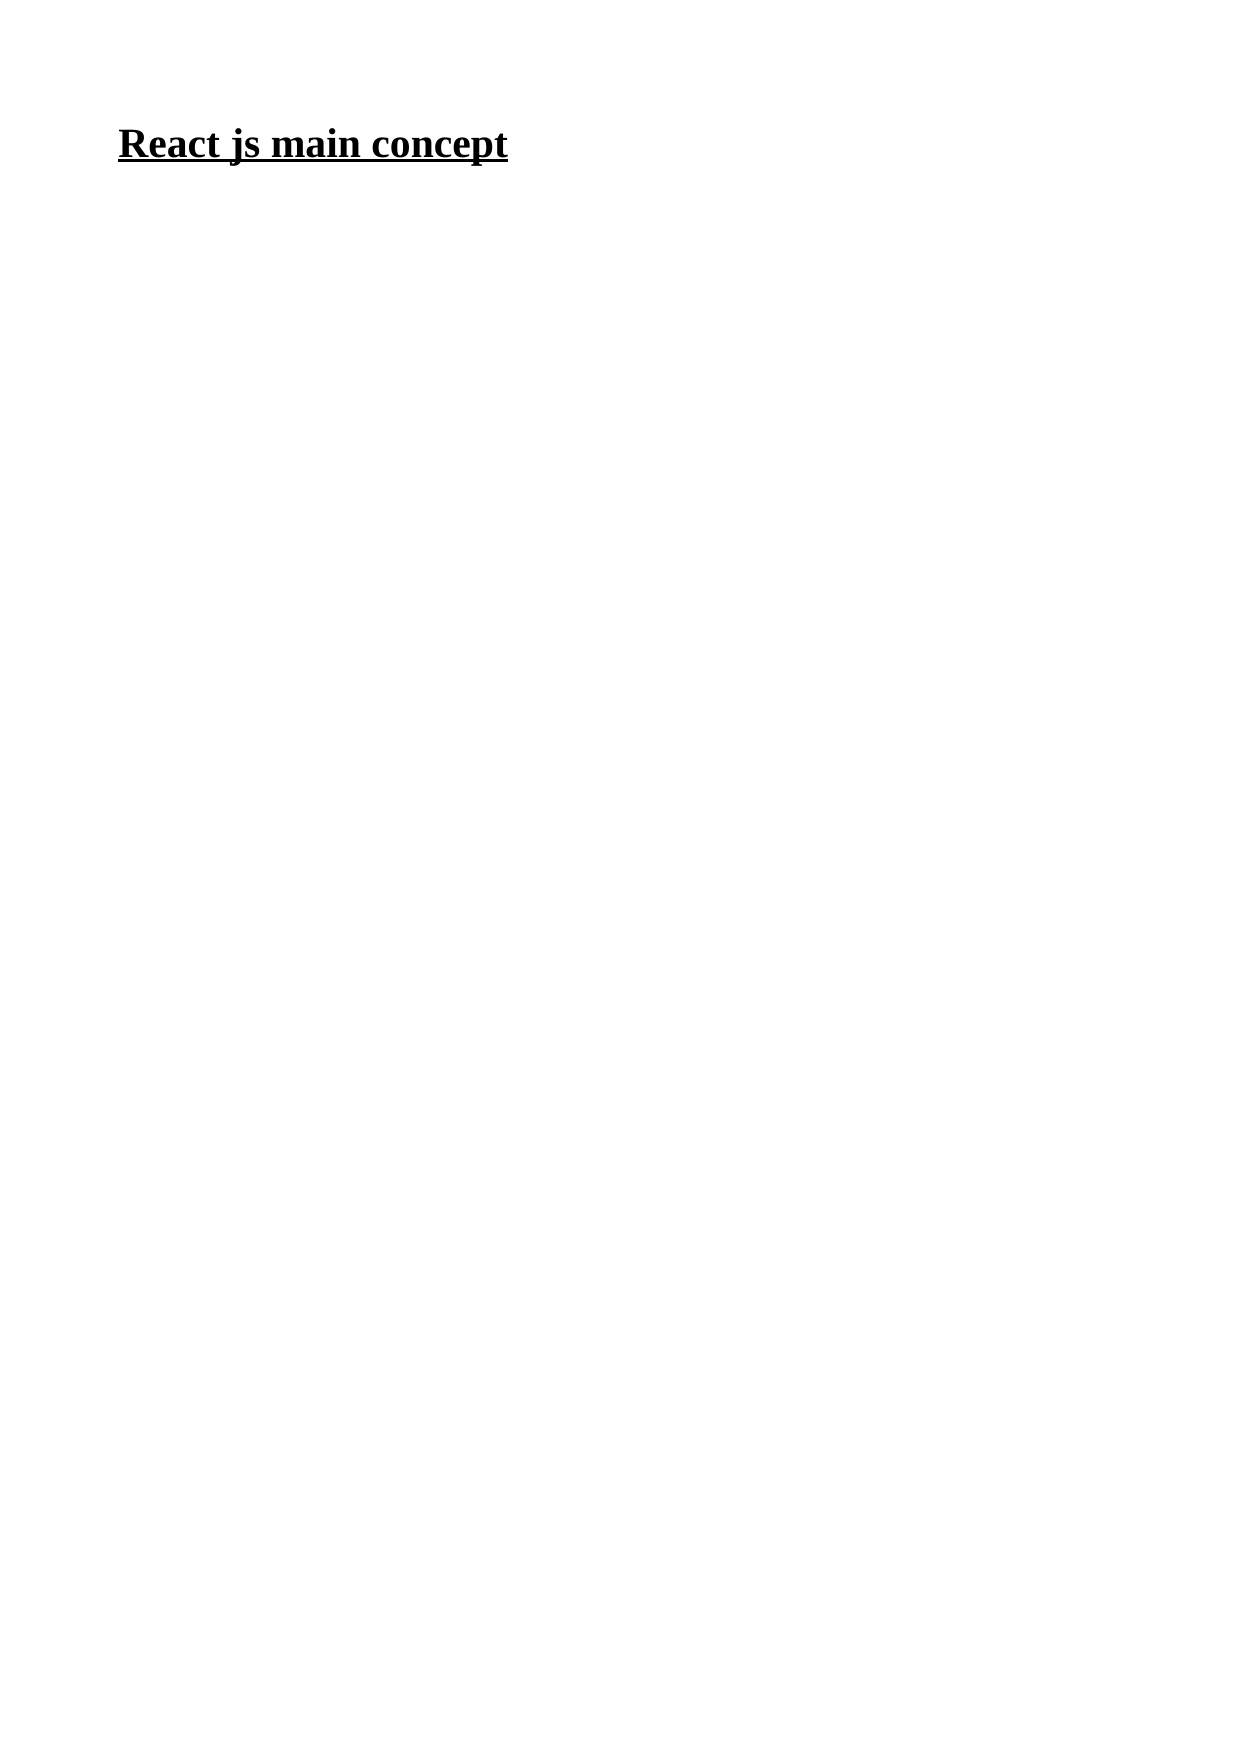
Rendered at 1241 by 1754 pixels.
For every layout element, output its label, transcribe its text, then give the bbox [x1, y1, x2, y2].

text React js main concept [118, 118, 1122, 166]
